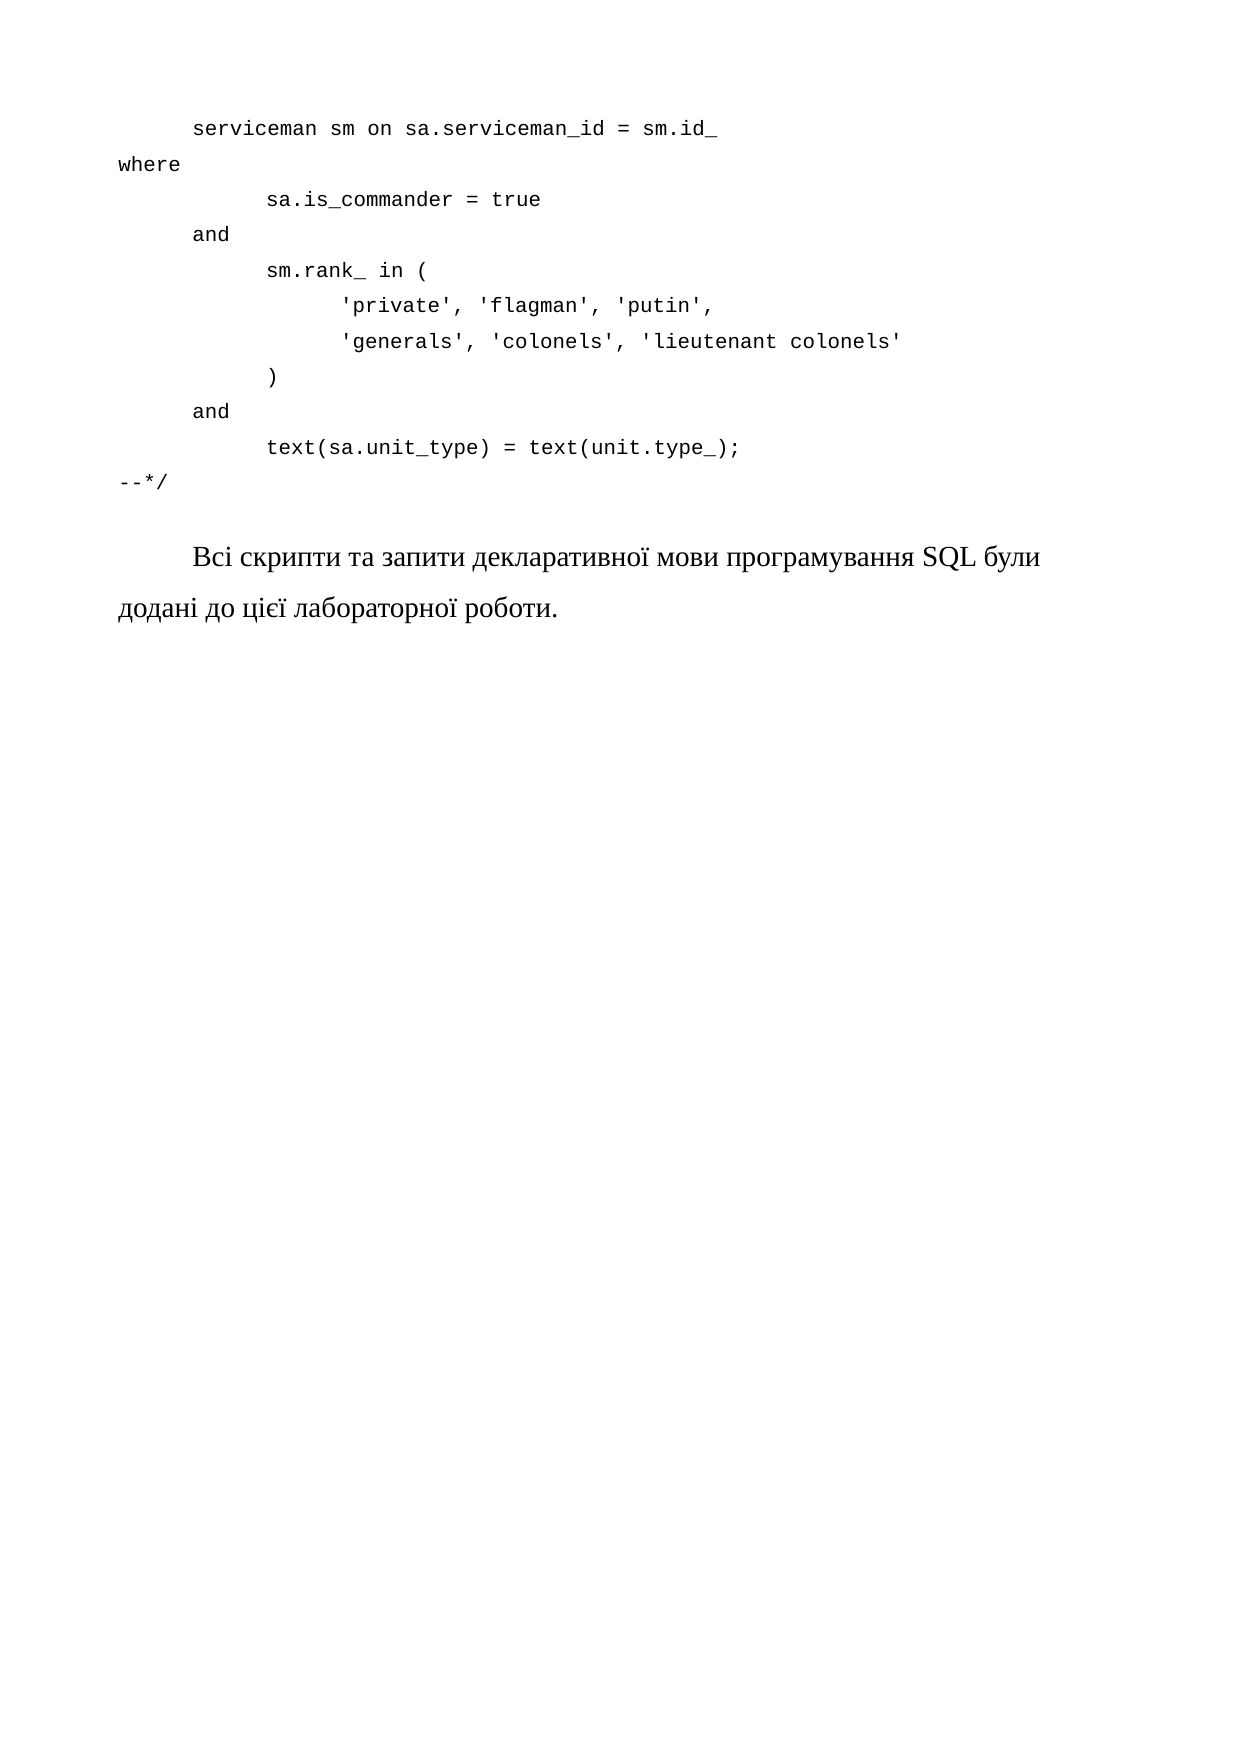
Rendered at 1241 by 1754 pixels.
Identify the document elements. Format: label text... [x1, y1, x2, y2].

text sa.is_commander = true [118, 189, 1122, 213]
text text(sa.unit_type) = text(unit.type_); [118, 437, 1122, 461]
text serviceman sm on sa.serviceman_id = sm.id_ [118, 118, 1122, 142]
text and [118, 224, 1122, 248]
text ) [118, 366, 1122, 390]
text Всі скрипти та запити декларативної мови програмування SQL були додані до цієї лабораторної роботи. [118, 539, 1122, 623]
text where [118, 153, 1122, 177]
text sm.rank_ in ( [118, 260, 1122, 283]
text 'generals', 'colonels', 'lieutenant colonels' [118, 331, 1122, 354]
text --*/ [118, 472, 1122, 496]
text 'private', 'flagman', 'putin', [118, 295, 1122, 319]
text and [118, 401, 1122, 425]
